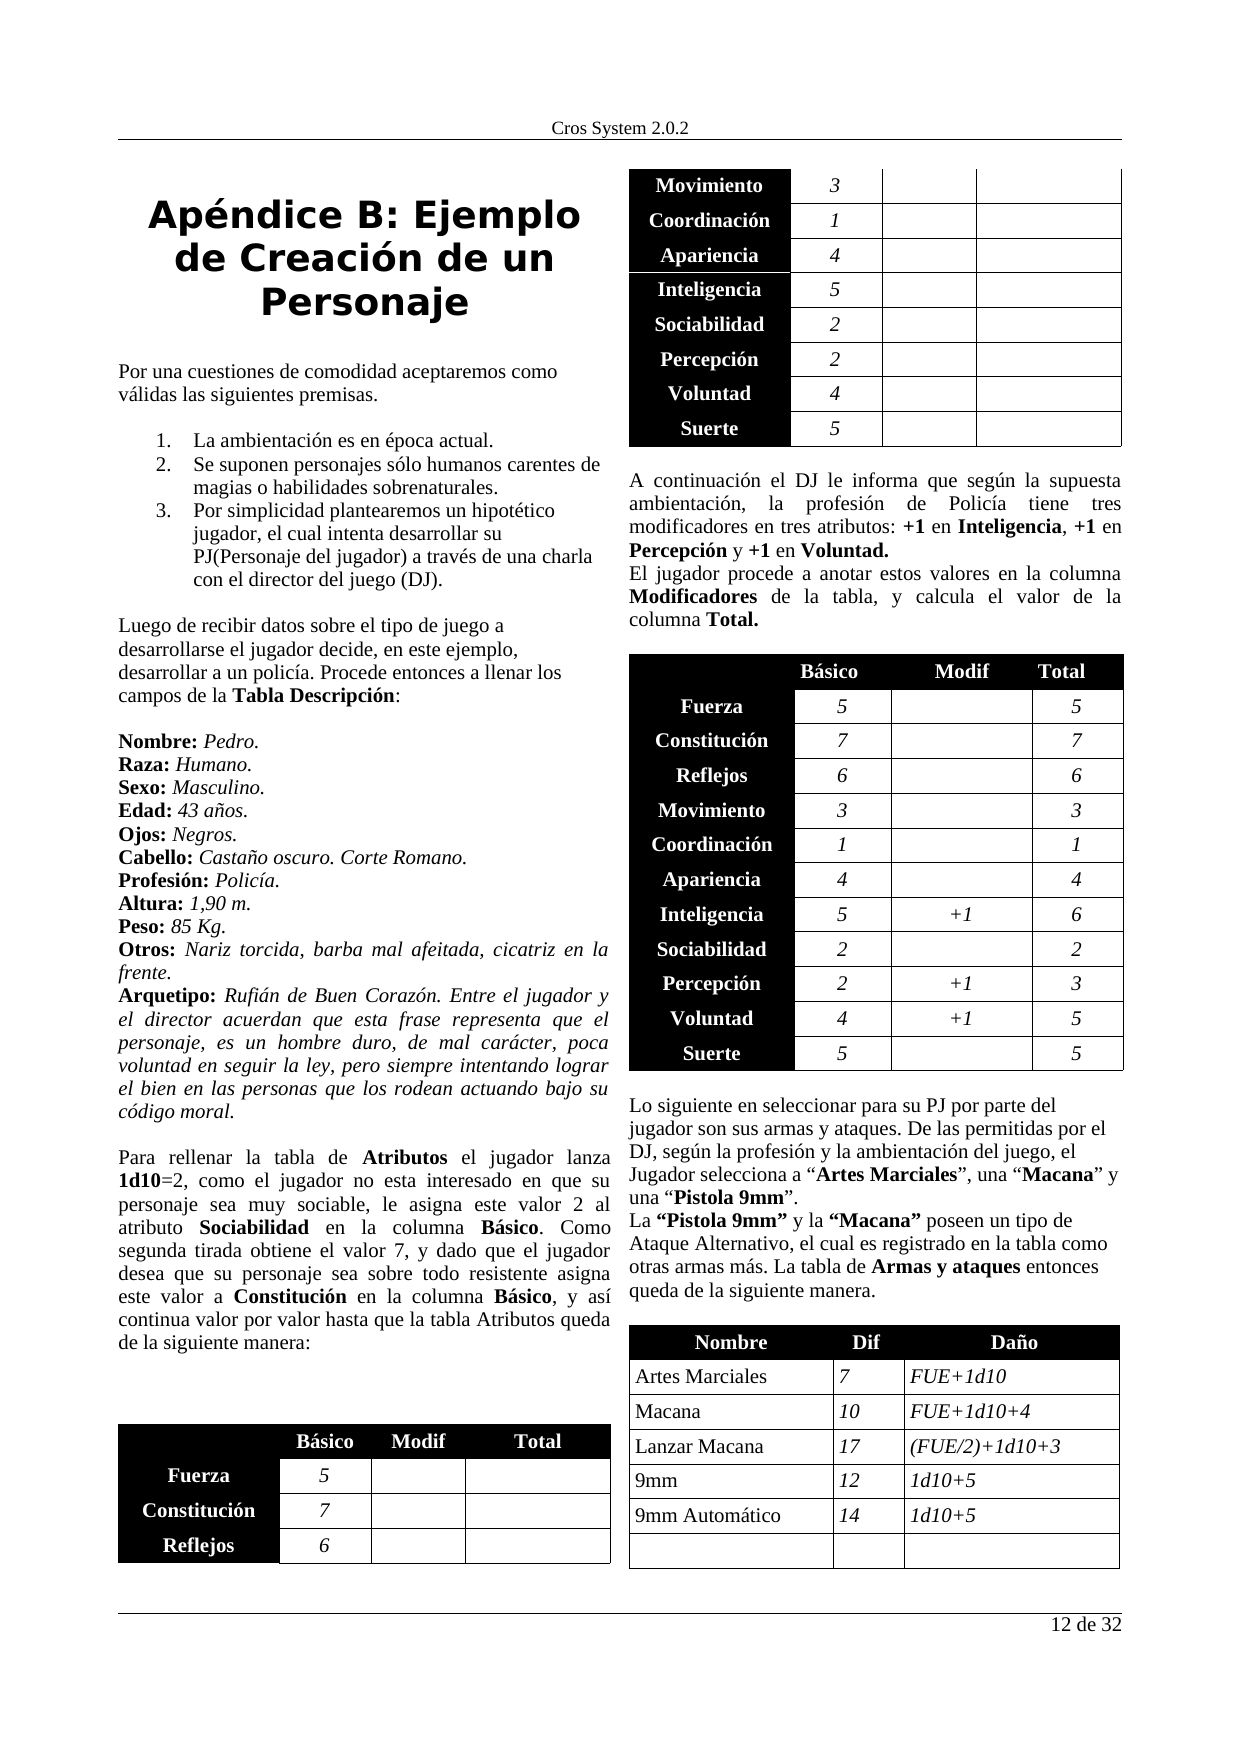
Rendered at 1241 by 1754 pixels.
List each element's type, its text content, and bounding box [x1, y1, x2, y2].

subtitle Apéndice B: Ejemplo de Creación de un Personaje [118, 193, 611, 324]
table_cell Coordinación [630, 203, 789, 238]
table_cell [372, 1459, 465, 1493]
table_cell FUE+1d10 [905, 1360, 1119, 1394]
table_header Básico [280, 1425, 371, 1458]
text Peso: 85 Kg. [118, 915, 611, 938]
table_cell 6 [1033, 759, 1123, 793]
text Altura: 1,90 m. [118, 892, 611, 915]
table_cell [466, 1494, 610, 1528]
table_cell 17 [834, 1430, 904, 1464]
table_cell Artes Marciales [630, 1360, 833, 1394]
table_cell Suerte [630, 1037, 794, 1070]
table_cell [892, 759, 1032, 793]
table_cell Percepción [630, 967, 794, 1001]
table_cell 5 [1033, 690, 1123, 723]
table_cell 6 [1033, 898, 1123, 931]
text Sexo: Masculino. [118, 776, 611, 799]
table_cell 10 [834, 1395, 904, 1429]
table_cell 1d10+5 [905, 1465, 1119, 1498]
table_cell Reflejos [630, 759, 794, 793]
text El jugador procede a anotar estos valores en la columna Modificadores de la tabla, y calcula el valor de la columna Total. [629, 562, 1122, 631]
table_cell Macana [630, 1395, 833, 1429]
table_cell [892, 690, 1032, 723]
list La ambientación es en época actual. [156, 429, 611, 452]
table_cell [883, 412, 976, 446]
table_cell [372, 1494, 465, 1528]
text A continuación el DJ le informa que según la supuesta ambientación, la profesión de Policía tiene tres modificadores en tres atributos: +1 en Inteligencia, +1 en Percepción y +1 en Voluntad. [629, 469, 1122, 562]
table_cell +1 [892, 1002, 1032, 1036]
table_cell [977, 343, 1121, 376]
table_cell 7 [795, 724, 891, 758]
text Para rellenar la tabla de Atributos el jugador lanza 1d10=2, como el jugador no esta interesado en que su personaje sea muy sociable, le asigna este valor 2 al atributo Sociabilidad en la columna Básico. Como segunda tirada obtiene el valor 7, y dado que el jugador desea que su personaje sea sobre todo resistente asigna este valor a Constitución en la columna Básico, y así continua valor por valor hasta que la tabla Atributos queda de la siguiente manera: [118, 1146, 611, 1354]
table_cell 2 [791, 308, 882, 342]
table_cell FUE+1d10+4 [905, 1395, 1119, 1429]
table_cell 3 [1033, 794, 1123, 828]
table_cell [883, 377, 976, 411]
table_cell 14 [834, 1499, 904, 1533]
table_header [630, 655, 794, 689]
text Ojos: Negros. [118, 822, 611, 846]
table_cell [883, 169, 976, 203]
text Edad: 43 años. [118, 799, 611, 822]
table_cell 5 [795, 1037, 891, 1070]
table_cell 4 [791, 377, 882, 411]
table_cell 5 [280, 1459, 371, 1493]
table_header Modif [892, 655, 1032, 689]
table_cell [977, 308, 1121, 342]
table_cell (FUE/2)+1d10+3 [905, 1430, 1119, 1464]
table_cell Lanzar Macana [630, 1430, 833, 1464]
list Se suponen personajes sólo humanos carentes de magias o habilidades sobrenaturales. [156, 452, 611, 499]
table_cell 4 [791, 239, 882, 272]
table_cell [892, 794, 1032, 828]
table_cell Reflejos [119, 1528, 279, 1563]
table_cell 3 [795, 794, 891, 828]
table_cell Sociabilidad [630, 932, 794, 966]
table_cell Fuerza [630, 690, 794, 723]
table_cell [977, 377, 1121, 411]
table_cell Inteligencia [630, 273, 789, 307]
table_header Daño [905, 1326, 1119, 1359]
table_cell [466, 1529, 610, 1563]
table_cell [977, 273, 1121, 307]
table_cell 3 [1033, 967, 1123, 1001]
table_cell [466, 1459, 610, 1493]
table_cell Coordinación [630, 829, 794, 862]
table_cell 4 [795, 863, 891, 897]
table_header Total [466, 1425, 610, 1458]
table_cell [883, 239, 976, 272]
text Nombre: Pedro. [118, 730, 611, 753]
table_cell [905, 1534, 1119, 1568]
table_cell Apariencia [630, 238, 789, 272]
text Profesión: Policía. [118, 869, 611, 892]
table_cell 9mm Automático [630, 1499, 833, 1533]
table_cell [883, 204, 976, 238]
table_cell 5 [791, 273, 882, 307]
text Luego de recibir datos sobre el tipo de juego a desarrollarse el jugador decide, en este ejemplo, desarrollar a un policía. Procede entonces a llenar los campos de la Tabla Descripción: [118, 614, 611, 707]
table_cell 1d10+5 [905, 1499, 1119, 1533]
table_cell 3 [791, 169, 882, 203]
table_cell Inteligencia [630, 898, 794, 931]
table_cell 1 [795, 829, 891, 862]
table_cell [977, 239, 1121, 272]
table_cell Percepción [630, 342, 789, 377]
table_cell 9mm [630, 1465, 833, 1498]
table_cell 5 [791, 412, 882, 446]
table_cell Constitución [630, 724, 794, 758]
table_cell [977, 204, 1121, 238]
table_cell +1 [892, 967, 1032, 1001]
table_header [119, 1425, 279, 1458]
table_cell [883, 308, 976, 342]
table_cell 5 [795, 690, 891, 723]
table_header Dif [834, 1326, 904, 1359]
text Arquetipo: Rufián de Buen Corazón. Entre el jugador y el director acuerdan que esta frase representa que el personaje, es un hombre duro, de mal carácter, poca voluntad en seguir la ley, pero siempre intentando lograr el bien en las personas que los rodean actuando bajo su código moral. [118, 984, 611, 1123]
table_cell 7 [280, 1494, 371, 1528]
table_cell [892, 724, 1032, 758]
text Raza: Humano. [118, 753, 611, 776]
table_cell [892, 829, 1032, 862]
table_cell 7 [834, 1360, 904, 1394]
table_cell 2 [795, 967, 891, 1001]
table_cell Movimiento [630, 169, 789, 203]
table_cell 6 [280, 1529, 371, 1563]
table_cell [892, 863, 1032, 897]
table_cell 2 [1033, 932, 1123, 966]
table_cell [883, 343, 976, 376]
table_cell Apariencia [630, 863, 794, 897]
table_cell 2 [791, 343, 882, 376]
table_cell 4 [795, 1002, 891, 1036]
list Por simplicidad plantearemos un hipotético jugador, el cual intenta desarrollar su PJ(Personaje del jugador) a través de una charla con el director del juego (DJ). [156, 499, 611, 591]
table_cell 6 [795, 759, 891, 793]
table_header Total [1033, 655, 1123, 689]
table_cell [892, 932, 1032, 966]
table_cell 5 [795, 898, 891, 931]
table_cell [977, 169, 1121, 203]
table_cell 5 [1033, 1002, 1123, 1036]
table_cell [883, 273, 976, 307]
table_cell Voluntad [630, 1002, 794, 1036]
table_cell [372, 1529, 465, 1563]
table_cell Voluntad [630, 377, 789, 411]
table_cell 7 [1033, 724, 1123, 758]
table_cell Fuerza [119, 1460, 279, 1493]
text Lo siguiente en seleccionar para su PJ por parte del jugador son sus armas y ataques. De las permitidas por el DJ, según la profesión y la ambientación del juego, el Jugador selecciona a “Artes Marciales”, una “Macana” y una “Pistola 9mm”. [629, 1093, 1122, 1209]
table_cell Movimiento [630, 794, 794, 828]
text Por una cuestiones de comodidad aceptaremos como válidas las siguientes premisas. [118, 360, 611, 406]
table_cell Sociabilidad [630, 307, 789, 342]
table_cell Suerte [630, 412, 789, 446]
table_cell 4 [1033, 863, 1123, 897]
table_cell 1 [1033, 829, 1123, 862]
table_header Modif [372, 1425, 465, 1458]
table_cell 1 [791, 204, 882, 238]
table_cell 5 [1033, 1037, 1123, 1070]
text La “Pistola 9mm” y la “Macana” poseen un tipo de Ataque Alternativo, el cual es registrado en la tabla como otras armas más. La tabla de Armas y ataques entonces queda de la siguiente manera. [629, 1209, 1122, 1302]
table_cell [977, 412, 1121, 446]
text Otros: Nariz torcida, barba mal afeitada, cicatriz en la frente. [118, 938, 611, 984]
table_cell +1 [892, 898, 1032, 931]
table_cell 12 [834, 1465, 904, 1498]
table_cell [630, 1534, 833, 1568]
table_header Nombre [630, 1326, 833, 1359]
table_cell [834, 1534, 904, 1568]
text Cabello: Castaño oscuro. Corte Romano. [118, 846, 611, 869]
table_cell 2 [795, 932, 891, 966]
table_cell Constitución [119, 1493, 279, 1528]
table_cell [892, 1037, 1032, 1070]
table_header Básico [795, 655, 891, 689]
